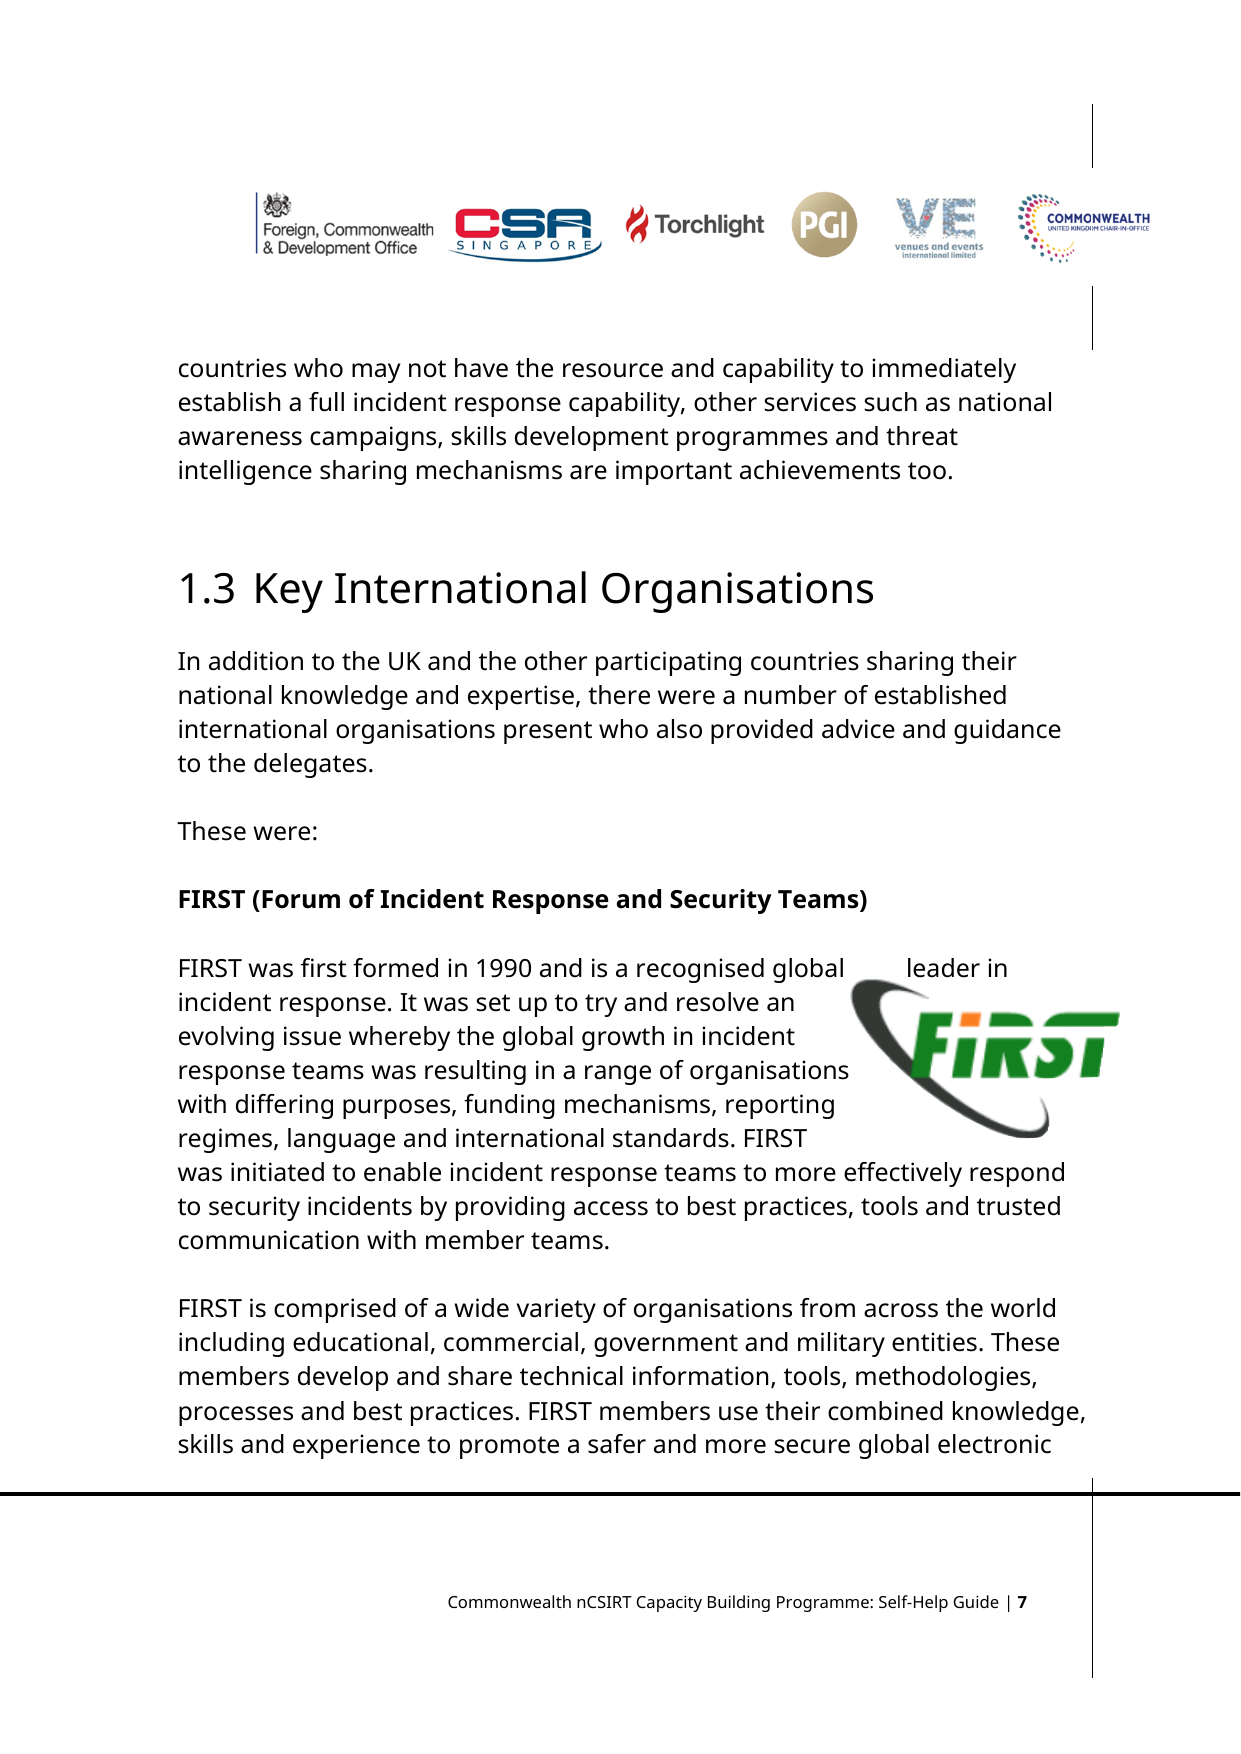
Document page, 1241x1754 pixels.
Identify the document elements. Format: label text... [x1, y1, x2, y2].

text These were: [177, 814, 1092, 848]
text FIRST is comprised of a wide variety of organisations from across the world including educational, commercial, government and military entities. These members develop and share technical information, tools, methodologies, processes and best practices. FIRST members use their combined knowledge, skills and experience to promote a safer and more secure global electronic [177, 1291, 1092, 1461]
text FIRST (Forum of Incident Response and Security Teams) [177, 882, 1092, 916]
text FIRST was first formed in 1990 and is a recognised global leader in incident response. It was set up to try and resolve an evolving issue whereby the global growth in incident response teams was resulting in a range of organisations with differing purposes, funding mechanisms, reporting regimes, language and international standards. FIRST was initiated to enable incident response teams to more effectively respond to security incidents by providing access to best practices, tools and trusted communication with member teams. [177, 950, 1092, 1257]
text In addition to the UK and the other participating countries sharing their national knowledge and expertise, there were a number of established international organisations present who also provided advice and guidance to the delegates. [177, 644, 1092, 780]
text countries who may not have the resource and capability to immediately establish a full incident response capability, other services such as national awareness campaigns, skills development programmes and threat intelligence sharing mechanisms are important achievements too. [177, 351, 1092, 487]
subtitle 1.3 Key International Organisations [177, 559, 1092, 615]
